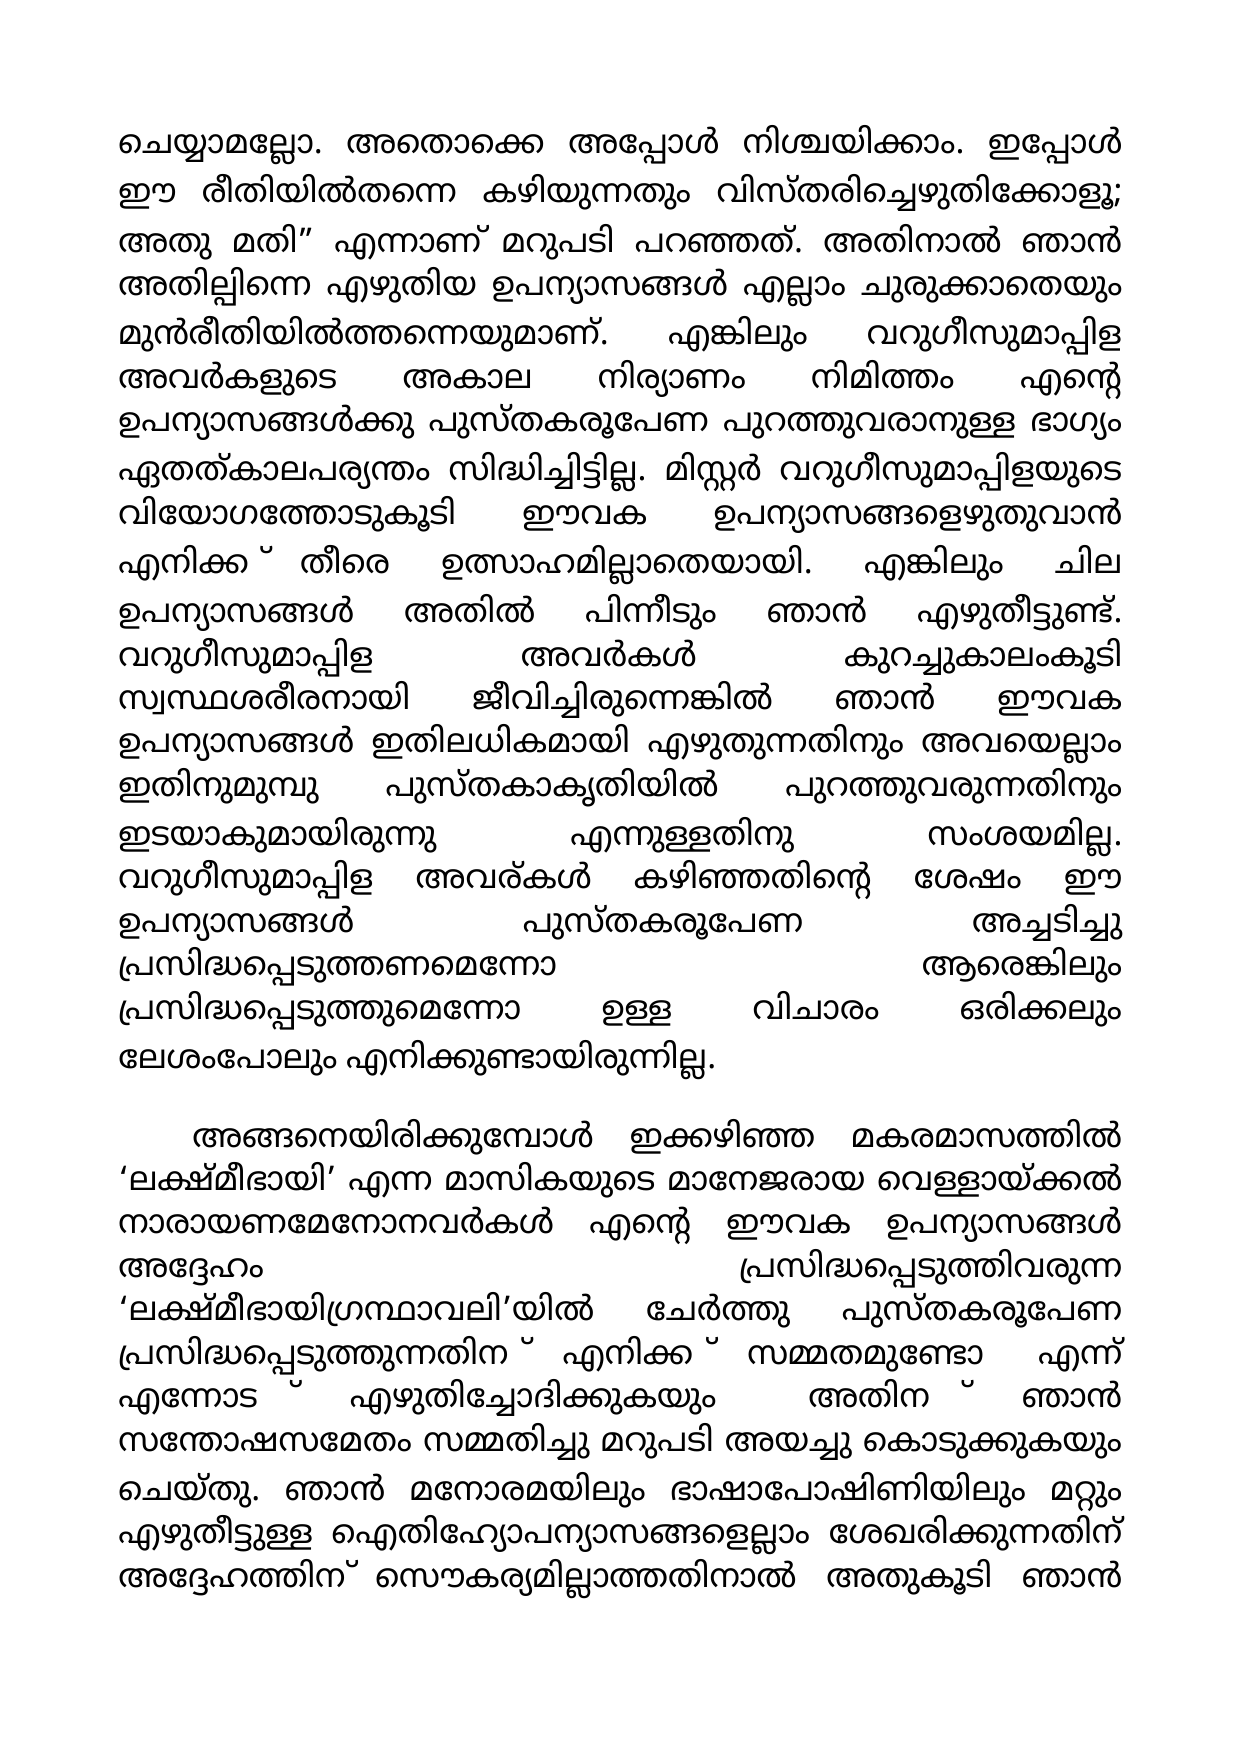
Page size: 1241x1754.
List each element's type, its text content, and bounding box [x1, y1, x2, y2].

text ചെയ്യാമല്ലോ. അതൊക്കെ അപ്പോൾ നിശ്ചയിക്കാം. ഇപ്പോൾ ഈ രീതിയിൽതന്നെ കഴിയുന്നതും വിസ്തരിച്ചെഴുതിക്കോളൂ; അതു മതി” എന്നാണ് മറുപടി പറഞ്ഞത്. അതിനാൽ ഞാൻ അതില്പിന്നെ എഴുതിയ ഉപന്യാസങ്ങൾ എല്ലാം ചുരുക്കാതെയും മുൻ‌രീതിയിൽത്തന്നെയുമാണ്. എങ്കിലും വറുഗീസുമാപ്പിള അവർകളുടെ അകാല നിര്യാണം നിമിത്തം എന്റെ ഉപന്യാസങ്ങൾക്കു പുസ്തകരൂപേണ പുറത്തുവരാനുള്ള ഭാഗ്യം ഏതത്കാലപര്യന്തം സിദ്ധിച്ചിട്ടില്ല. മിസ്റ്റർ വറുഗീസുമാപ്പിളയുടെ വിയോഗത്തോടുകൂടി ഈവക ഉപന്യാസങ്ങളെഴുതുവാൻ എനിക്ക് തീരെ ഉത്സാഹമില്ലാതെയായി. എങ്കിലും ചില ഉപന്യാസങ്ങൾ അതിൽ പിന്നീടും ഞാൻ എഴുതീട്ടുണ്ട്. വറുഗീസുമാപ്പിള അവർകൾ കുറച്ചുകാലംകൂടി സ്വസ്ഥശരീരനായി ജീവിച്ചിരുന്നെങ്കിൽ ഞാൻ ഈവക ഉപന്യാസങ്ങൾ ഇതിലധികമായി എഴുതുന്നതിനും അവയെല്ലാം ഇതിനുമുമ്പു പുസ്തകാകൃതിയിൽ പുറത്തുവരുന്നതിനും ഇടയാകുമായിരുന്നു എന്നുള്ളതിനു സംശയമില്ല. വറുഗീസുമാപ്പിള അവര്കൾ കഴിഞ്ഞതിന്റെ ശേഷം ഈ ഉപന്യാസങ്ങൾ പുസ്തകരൂപേണ അച്ചടിച്ചു പ്രസിദ്ധപ്പെടുത്തണമെന്നോ ആരെങ്കിലും പ്രസിദ്ധപ്പെടുത്തുമെന്നോ ഉള്ള വിചാരം ഒരിക്കലും ലേശം‌പോലും എനിക്കുണ്ടായിരുന്നില്ല. [118, 118, 1122, 1082]
text അങ്ങനെയിരിക്കുമ്പോൾ ഇക്കഴിഞ്ഞ മകരമാസത്തിൽ ‘ലക്ഷ്മീഭായി’ എന്ന മാസികയുടെ മാനേജരായ വെള്ളായ്ക്കൽ നാരായണമേനോനവർകൾ എന്റെ ഈവക ഉപന്യാസങ്ങൾ അദ്ദേഹം പ്രസിദ്ധപ്പെടുത്തിവരുന്ന ‘ലക്ഷ്മീഭായിഗ്രന്ഥാവലി’യിൽ ചേർത്തു പുസ്തകരൂപേണ പ്രസിദ്ധപ്പെടുത്തുന്നതിന് എനിക്ക് സമ്മതമുണ്ടോ എന്ന് എന്നോട് എഴുതിച്ചോദിക്കുകയും അതിന് ഞാൻ സന്തോഷസമേതം സമ്മതിച്ചു മറുപടി അയച്ചു കൊടുക്കുകയും ചെയ്തു. ഞാൻ മനോരമയിലും ഭാഷാപോഷിണിയിലും മറ്റും എഴുതീട്ടുള്ള ഐതിഹ്യോപന്യാസങ്ങളെല്ലാം ശേഖരിക്കുന്നതിന് അദ്ദേഹത്തിന് സൌകര്യമില്ലാത്തതിനാൽ അതുകൂടി ഞാൻ [118, 1111, 1122, 1601]
